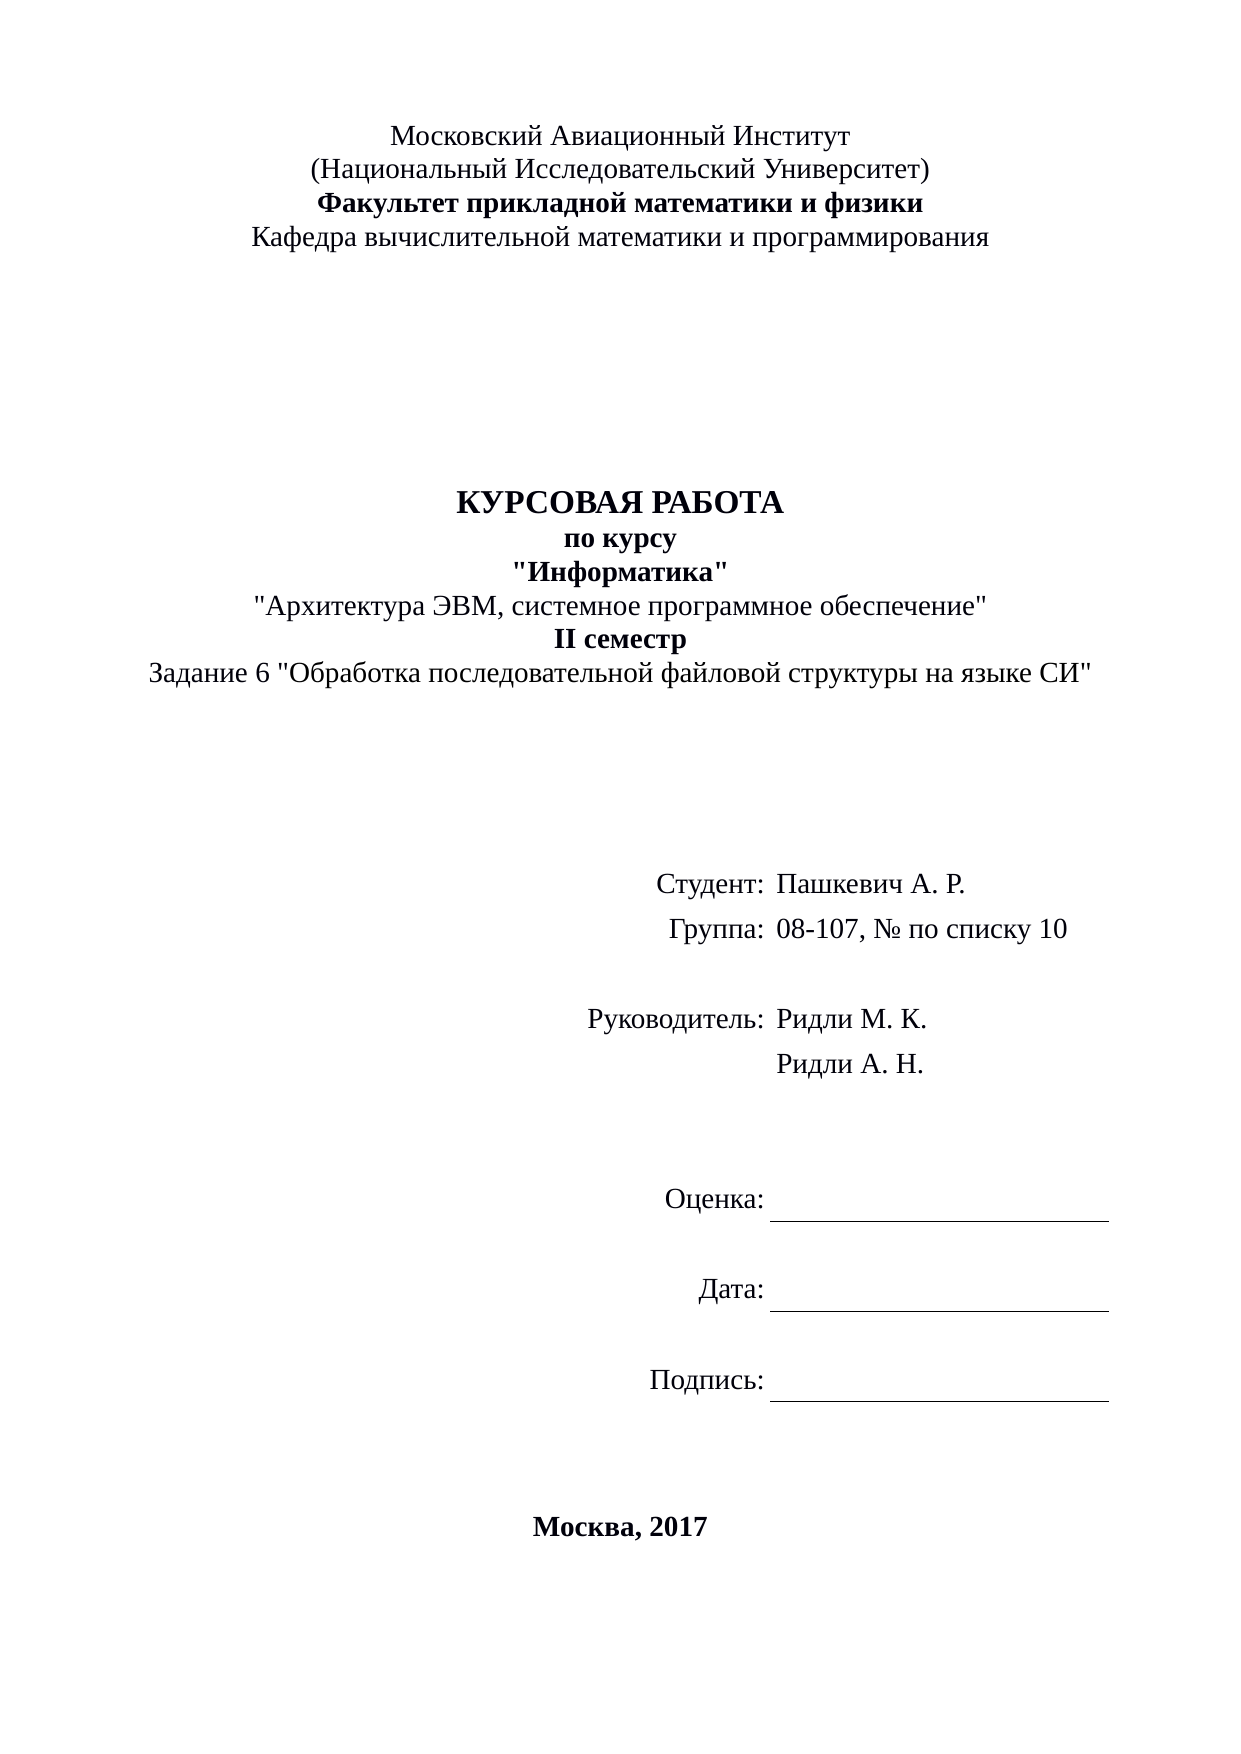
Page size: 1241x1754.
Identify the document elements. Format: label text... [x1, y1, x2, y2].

table_cell Дата: [106, 1266, 770, 1311]
text Кафедра вычислительной математики и программирования [118, 219, 1122, 252]
table_cell [770, 951, 1109, 996]
table_cell [106, 1131, 770, 1176]
table_cell [770, 1176, 1109, 1221]
table_cell [770, 1222, 1109, 1266]
table_cell Ридли А. Н. [770, 1041, 1109, 1086]
table_cell [106, 1221, 770, 1266]
subtitle Задание 6 "Обработка последовательной файловой структуры на языке СИ" [118, 655, 1122, 688]
subtitle "Архитектура ЭВМ, системное программное обеспечение" [118, 588, 1122, 621]
table_cell [770, 1266, 1109, 1311]
table_cell [770, 1131, 1109, 1176]
table_cell Группа: [106, 906, 770, 951]
table_header Пашкевич А. Р. [770, 861, 1109, 906]
table_cell 08-107, № по списку 10 [770, 906, 1109, 951]
table_cell [770, 1086, 1109, 1131]
table_cell Оценка: [106, 1176, 770, 1221]
text Москва, 2017 [118, 1509, 1122, 1542]
table_cell Руководитель: [106, 996, 770, 1041]
text Факультет прикладной математики и физики [118, 185, 1122, 219]
subtitle II семестр [118, 621, 1122, 655]
table_cell [106, 1086, 770, 1131]
table_header Студент: [106, 861, 770, 906]
table_cell [106, 951, 770, 996]
subtitle по курсу [118, 521, 1122, 554]
table_cell [106, 1041, 770, 1086]
text Московский Авиационный Институт [118, 118, 1122, 152]
text (Национальный Исследовательский Университет) [118, 152, 1122, 185]
table_cell Ридли М. К. [770, 996, 1109, 1041]
table_cell [770, 1356, 1109, 1401]
subtitle КУРСОВАЯ РАБОТА [118, 482, 1122, 521]
table_cell [106, 1311, 770, 1356]
table_cell Подпись: [106, 1356, 770, 1401]
table_cell [770, 1312, 1109, 1356]
subtitle "Информатика" [118, 554, 1122, 588]
